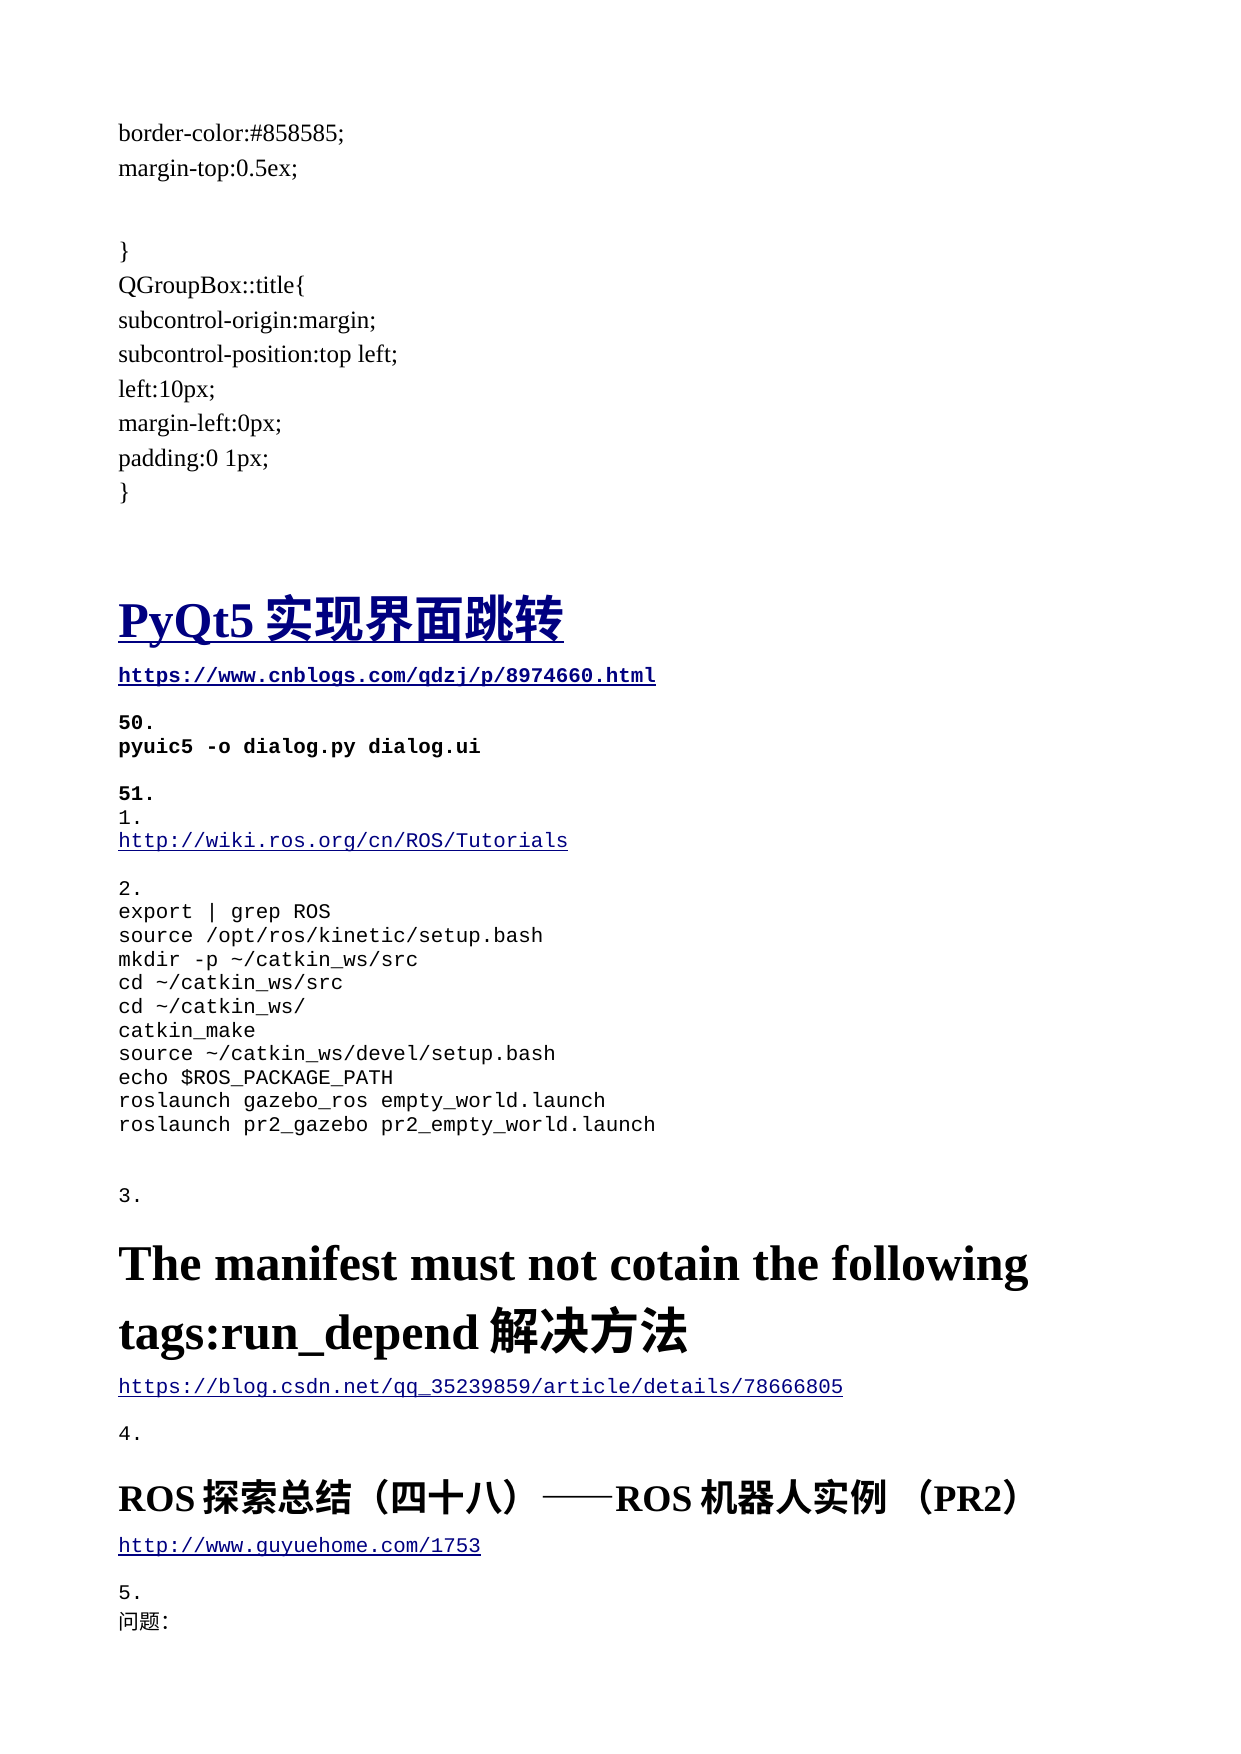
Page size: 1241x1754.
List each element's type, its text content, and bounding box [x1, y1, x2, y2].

subtitle The manifest must not cotain the following tags:run_depend解决方法 [118, 1234, 1122, 1364]
text source /opt/ros/kinetic/setup.bash [118, 925, 1122, 949]
text roslaunch gazebo_ros empty_world.launch [118, 1091, 1122, 1114]
text } [118, 236, 1122, 265]
subtitle ROS探索总结（四十八）——ROS机器人实例 （PR2） [118, 1468, 1122, 1522]
text subcontrol-position:top left; [118, 339, 1122, 368]
text left:10px; [118, 374, 1122, 403]
text } [118, 477, 1122, 506]
text 2. [118, 878, 1122, 901]
text 问题： [118, 1606, 1122, 1636]
text cd ~/catkin_ws/ [118, 996, 1122, 1019]
text margin-top:0.5ex; [118, 153, 1122, 181]
text cd ~/catkin_ws/src [118, 972, 1122, 996]
text padding:0 1px; [118, 443, 1122, 472]
text roslaunch pr2_gazebo pr2_empty_world.launch [118, 1114, 1122, 1138]
text 51. [118, 783, 1122, 807]
subtitle PyQt5实现界面跳转 [118, 584, 1122, 652]
text mkdir -p ~/catkin_ws/src [118, 949, 1122, 972]
text margin-left:0px; [118, 408, 1122, 437]
text QGroupBox::title{ [118, 271, 1122, 299]
text 5. [118, 1582, 1122, 1606]
text 4. [118, 1423, 1122, 1447]
text pyuic5 -o dialog.py dialog.ui [118, 736, 1122, 759]
text http://www.guyuehome.com/1753 [118, 1535, 1122, 1558]
text 50. [118, 712, 1122, 736]
text subcontrol-origin:margin; [118, 305, 1122, 334]
text echo $ROS_PACKAGE_PATH [118, 1067, 1122, 1091]
text 3. [118, 1185, 1122, 1209]
text 1. [118, 807, 1122, 830]
text https://blog.csdn.net/qq_35239859/article/details/78666805 [118, 1376, 1122, 1400]
text border-color:#858585; [118, 118, 1122, 147]
text https://www.cnblogs.com/qdzj/p/8974660.html [118, 665, 1122, 688]
text source ~/catkin_ws/devel/setup.bash [118, 1043, 1122, 1067]
text catkin_make [118, 1019, 1122, 1043]
text export | grep ROS [118, 901, 1122, 925]
text http://wiki.ros.org/cn/ROS/Tutorials [118, 830, 1122, 854]
